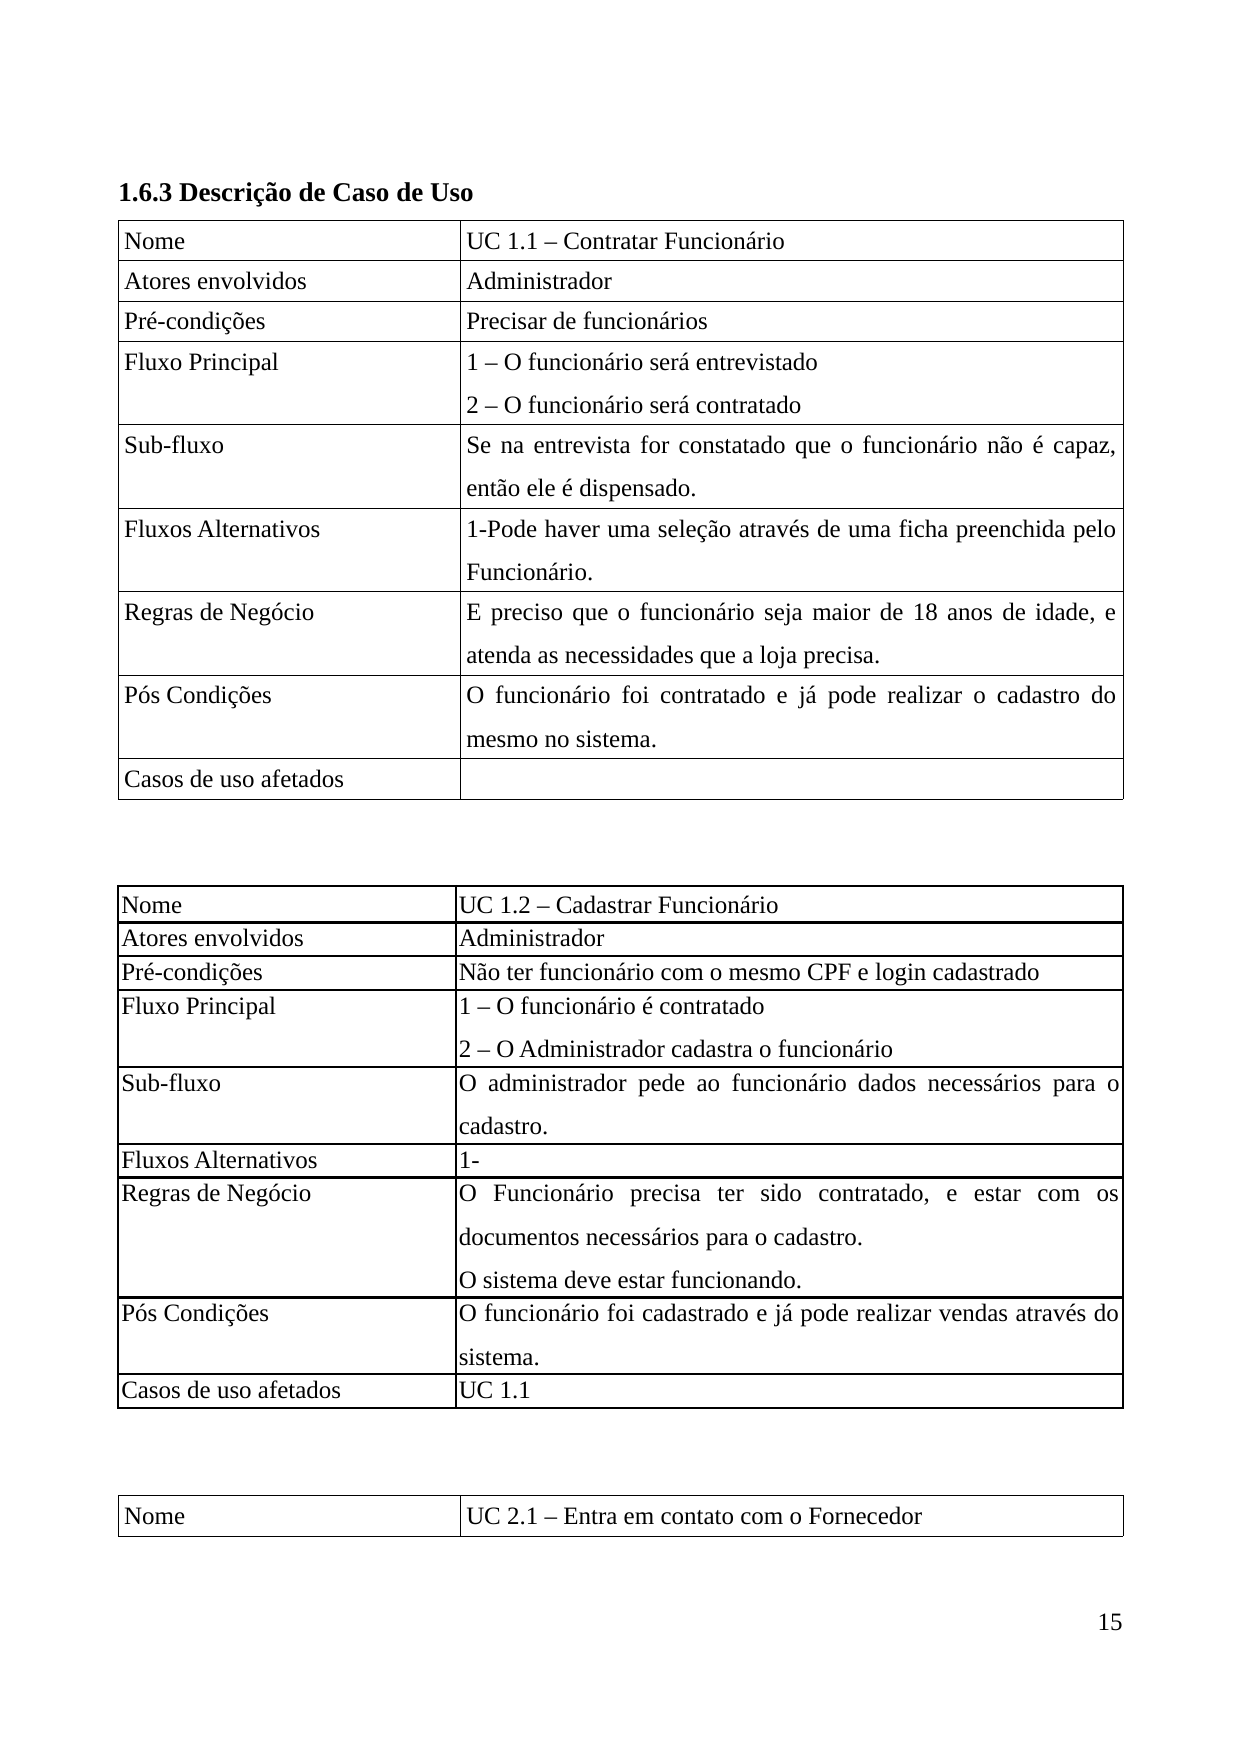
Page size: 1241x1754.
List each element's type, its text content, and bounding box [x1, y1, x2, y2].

table_cell Pós Condições [119, 1299, 455, 1373]
table_cell O funcionário foi cadastrado e já pode realizar vendas através do sistema. [457, 1299, 1122, 1373]
table_header UC 1.1 – Contratar Funcionário [461, 221, 1123, 260]
table_cell Atores envolvidos [119, 261, 460, 301]
table_cell Se na entrevista for constatado que o funcionário não é capaz, então ele é dispensado. [461, 425, 1123, 508]
table_cell Pós Condições [119, 676, 460, 758]
table_cell Administrador [461, 261, 1123, 301]
table_cell UC 1.1 [457, 1375, 1122, 1407]
table_header Nome [119, 887, 455, 921]
table_cell Casos de uso afetados [119, 759, 460, 798]
table_cell 1 – O funcionário é contratado 2 – O Administrador cadastra o funcionário [457, 991, 1122, 1066]
table_cell Atores envolvidos [119, 924, 455, 955]
table_header Nome [119, 1496, 460, 1536]
subtitle 1.6.3 Descrição de Caso de Uso [118, 176, 1122, 207]
table_cell [461, 759, 1123, 798]
table_cell Pré-condições [119, 957, 455, 989]
table_cell Pré-condições [119, 302, 460, 341]
table_cell 1 – O funcionário será entrevistado 2 – O funcionário será contratado [461, 342, 1123, 424]
table_header Nome [119, 221, 460, 260]
table_cell 1-Pode haver uma seleção através de uma ficha preenchida pelo Funcionário. [461, 509, 1123, 591]
table_cell Precisar de funcionários [461, 302, 1123, 341]
table_cell O administrador pede ao funcionário dados necessários para o cadastro. [457, 1068, 1122, 1143]
table_cell Fluxos Alternativos [119, 509, 460, 591]
table_cell Não ter funcionário com o mesmo CPF e login cadastrado [457, 957, 1122, 989]
table_cell O funcionário foi contratado e já pode realizar o cadastro do mesmo no sistema. [461, 676, 1123, 758]
table_cell Fluxos Alternativos [119, 1145, 455, 1176]
table_cell Casos de uso afetados [119, 1375, 455, 1407]
table_cell Administrador [457, 924, 1122, 955]
table_cell 1- [457, 1145, 1122, 1176]
table_cell Fluxo Principal [119, 991, 455, 1066]
table_header UC 1.2 – Cadastrar Funcionário [457, 887, 1122, 921]
table_cell Fluxo Principal [119, 342, 460, 424]
table_cell Sub-fluxo [119, 1068, 455, 1143]
table_cell Sub-fluxo [119, 425, 460, 508]
table_cell O Funcionário precisa ter sido contratado, e estar com os documentos necessários para o cadastro. O sistema deve estar funcionando. [457, 1179, 1122, 1296]
table_cell E preciso que o funcionário seja maior de 18 anos de idade, e atenda as necessidades que a loja precisa. [461, 592, 1123, 675]
table_header UC 2.1 – Entra em contato com o Fornecedor [461, 1496, 1123, 1536]
table_cell Regras de Negócio [119, 592, 460, 675]
table_cell Regras de Negócio [119, 1179, 455, 1296]
